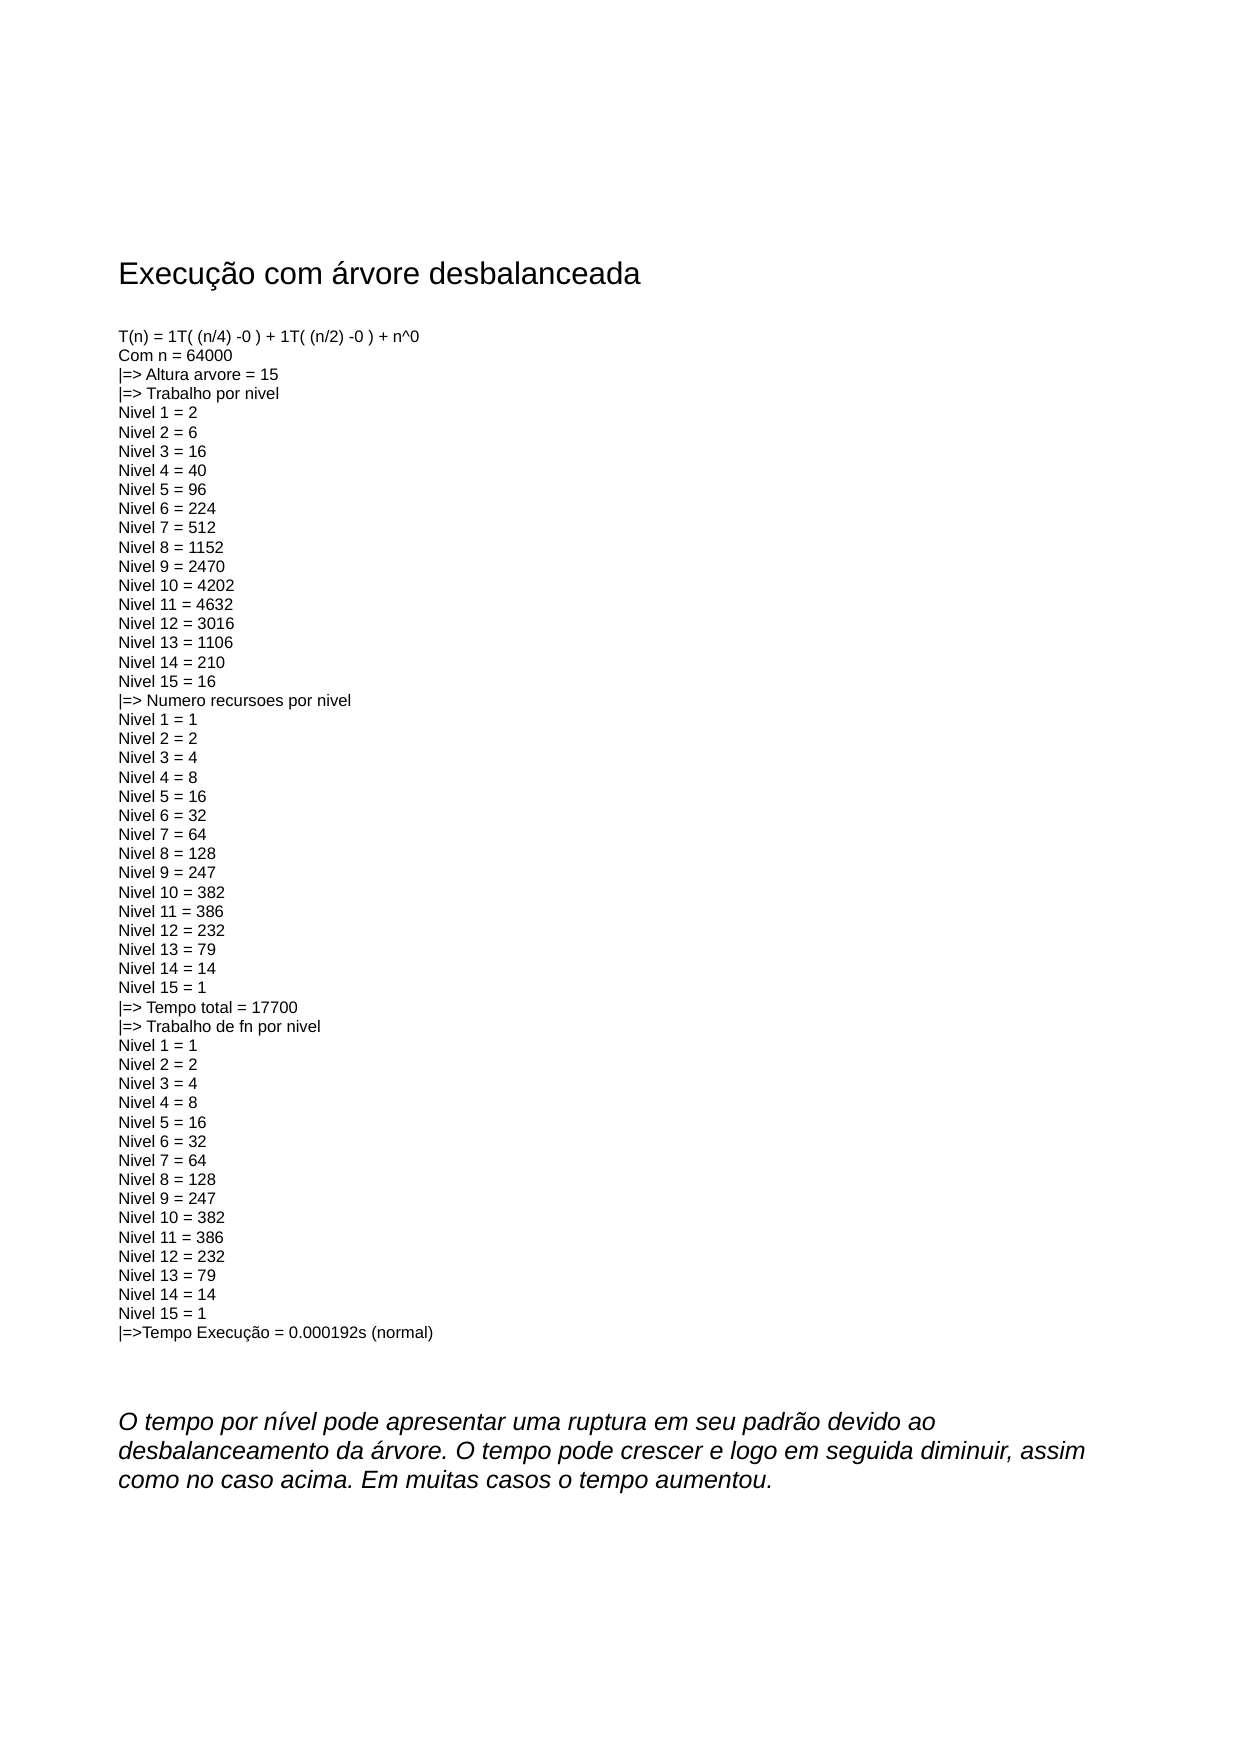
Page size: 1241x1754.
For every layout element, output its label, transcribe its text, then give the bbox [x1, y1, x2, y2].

text Nivel 15 = 1 [118, 978, 1122, 997]
text Nivel 14 = 210 [118, 652, 1122, 672]
text Nivel 7 = 512 [118, 518, 1122, 537]
text Nivel 15 = 16 [118, 672, 1122, 691]
text Nivel 12 = 232 [118, 921, 1122, 940]
text Nivel 1 = 2 [118, 403, 1122, 422]
text Com n = 64000 [118, 346, 1122, 365]
text Nivel 4 = 40 [118, 461, 1122, 480]
text Nivel 8 = 128 [118, 1170, 1122, 1189]
text |=> Altura arvore = 15 [118, 365, 1122, 384]
text Nivel 11 = 4632 [118, 595, 1122, 614]
text Execução com árvore desbalanceada [118, 255, 1122, 291]
text Nivel 3 = 4 [118, 748, 1122, 767]
text Nivel 3 = 16 [118, 442, 1122, 461]
text Nivel 13 = 79 [118, 940, 1122, 959]
text Nivel 10 = 382 [118, 882, 1122, 902]
text |=> Trabalho de fn por nivel [118, 1017, 1122, 1036]
text Nivel 1 = 1 [118, 710, 1122, 729]
text Nivel 5 = 16 [118, 1112, 1122, 1132]
text Nivel 6 = 224 [118, 499, 1122, 518]
text T(n) = 1T( (n/4) -0 ) + 1T( (n/2) -0 ) + n^0 [118, 327, 1122, 346]
text |=> Numero recursoes por nivel [118, 691, 1122, 710]
text Nivel 6 = 32 [118, 1132, 1122, 1151]
text Nivel 11 = 386 [118, 902, 1122, 921]
text Nivel 13 = 79 [118, 1266, 1122, 1285]
text O tempo por nível pode apresentar uma ruptura em seu padrão devido ao desbalanceamento da árvore. O tempo pode crescer e logo em seguida diminuir, assim como no caso acima. Em muitas casos o tempo aumentou. [118, 1407, 1122, 1493]
text Nivel 9 = 247 [118, 863, 1122, 882]
text Nivel 4 = 8 [118, 767, 1122, 787]
text Nivel 13 = 1106 [118, 633, 1122, 652]
text Nivel 7 = 64 [118, 825, 1122, 844]
text Nivel 2 = 2 [118, 729, 1122, 748]
text Nivel 10 = 4202 [118, 576, 1122, 595]
text Nivel 14 = 14 [118, 1285, 1122, 1304]
text Nivel 5 = 16 [118, 787, 1122, 806]
text Nivel 9 = 247 [118, 1189, 1122, 1208]
text |=> Trabalho por nivel [118, 384, 1122, 403]
text Nivel 2 = 6 [118, 422, 1122, 442]
text |=>Tempo Execução = 0.000192s (normal) [118, 1323, 1122, 1342]
text Nivel 8 = 128 [118, 844, 1122, 863]
text Nivel 1 = 1 [118, 1036, 1122, 1055]
text Nivel 5 = 96 [118, 480, 1122, 499]
text Nivel 6 = 32 [118, 806, 1122, 825]
text Nivel 12 = 232 [118, 1247, 1122, 1266]
text Nivel 4 = 8 [118, 1093, 1122, 1112]
text Nivel 10 = 382 [118, 1208, 1122, 1227]
text Nivel 15 = 1 [118, 1304, 1122, 1323]
text Nivel 9 = 2470 [118, 557, 1122, 576]
text Nivel 12 = 3016 [118, 614, 1122, 633]
text Nivel 11 = 386 [118, 1227, 1122, 1247]
text Nivel 8 = 1152 [118, 537, 1122, 557]
text Nivel 7 = 64 [118, 1151, 1122, 1170]
text Nivel 2 = 2 [118, 1055, 1122, 1074]
text Nivel 3 = 4 [118, 1074, 1122, 1093]
text |=> Tempo total = 17700 [118, 997, 1122, 1017]
text Nivel 14 = 14 [118, 959, 1122, 978]
